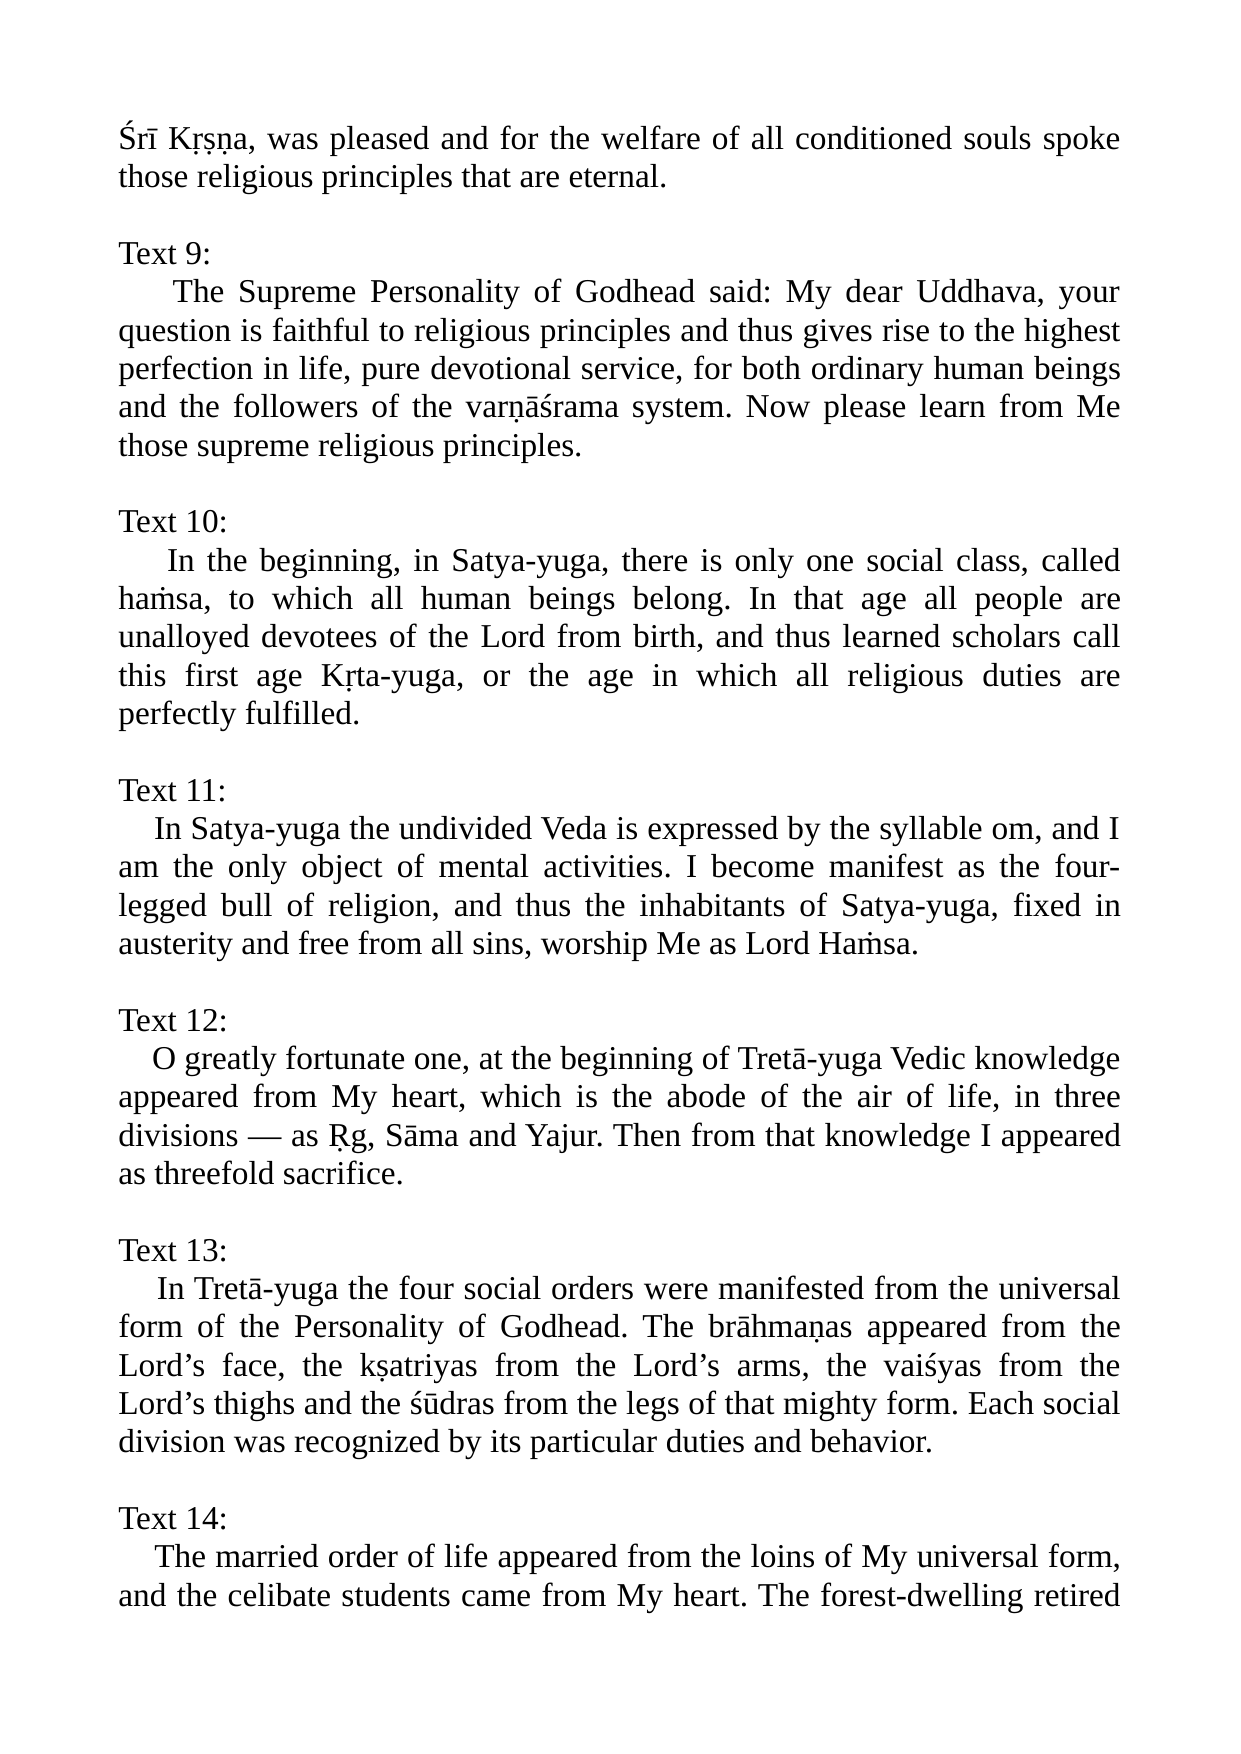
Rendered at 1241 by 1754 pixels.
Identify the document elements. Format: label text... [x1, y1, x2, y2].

text The Supreme Personality of Godhead said: My dear Uddhava, your question is faithful to religious principles and thus gives rise to the highest perfection in life, pure devotional service, for both ordinary human beings and the followers of the varṇāśrama system. Now please learn from Me those supreme religious principles. [118, 271, 1122, 463]
text Text 9: [118, 233, 1122, 271]
text Text 12: [118, 1000, 1122, 1038]
text Text 10: [118, 501, 1122, 540]
text The married order of life appeared from the loins of My universal form, and the celibate students came from My heart. The forest-dwelling retired [118, 1536, 1122, 1613]
text In Satya-yuga the undivided Veda is expressed by the syllable om, and I am the only object of mental activities. I become manifest as the four-legged bull of religion, and thus the inhabitants of Satya-yuga, fixed in austerity and free from all sins, worship Me as Lord Haṁsa. [118, 808, 1122, 961]
text Text 13: [118, 1230, 1122, 1268]
text In the beginning, in Satya-yuga, there is only one social class, called haṁsa, to which all human beings belong. In that age all people are unalloyed devotees of the Lord from birth, and thus learned scholars call this first age Kṛta-yuga, or the age in which all religious duties are perfectly fulfilled. [118, 540, 1122, 731]
text Text 14: [118, 1498, 1122, 1536]
text In Tretā-yuga the four social orders were manifested from the universal form of the Personality of Godhead. The brāhmaṇas appeared from the Lord’s face, the kṣatriyas from the Lord’s arms, the vaiśyas from the Lord’s thighs and the śūdras from the legs of that mighty form. Each social division was recognized by its particular duties and behavior. [118, 1268, 1122, 1460]
text O greatly fortunate one, at the beginning of Tretā-yuga Vedic knowledge appeared from My heart, which is the abode of the air of life, in three divisions — as Ṛg, Sāma and Yajur. Then from that knowledge I appeared as threefold sacrifice. [118, 1038, 1122, 1191]
text Śrī Kṛṣṇa, was pleased and for the welfare of all conditioned souls spoke those religious principles that are eternal. [118, 118, 1122, 195]
text Text 11: [118, 770, 1122, 808]
